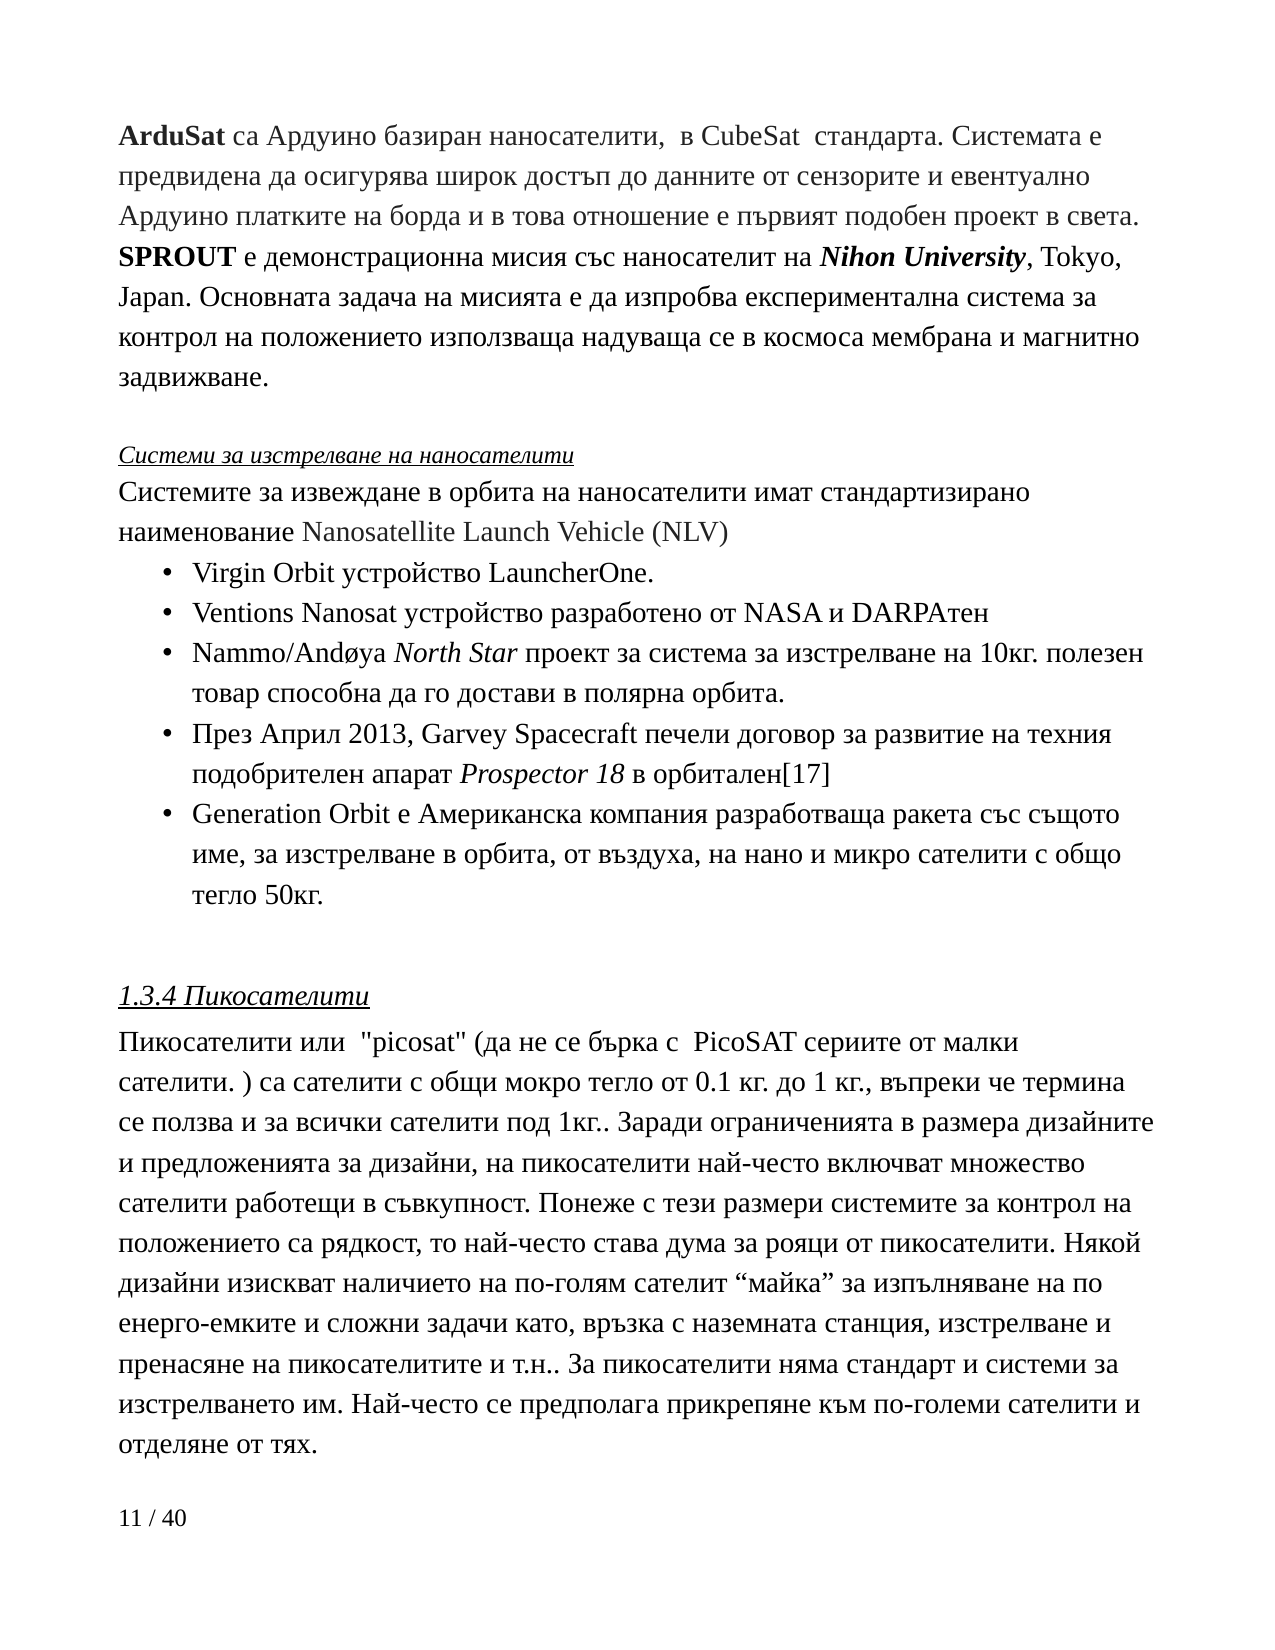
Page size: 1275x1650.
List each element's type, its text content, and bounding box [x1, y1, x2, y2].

list Generation Orbit е Американска компания разработваща ракета със същото име, за изстрелване в орбита, от въздуха, на нано и микро сателити с общо тегло 50кг. [162, 796, 1157, 910]
list Virgin Orbit устройство LauncherOne. [162, 555, 1157, 588]
list Ventions Nanosat устройство разработено от NASA и DARPAтен [162, 595, 1157, 629]
text Пикосателити или "picosat" (да не се бърка с PicoSAT сериите от малки сателити. ) са сателити с общи мокро тегло от 0.1 кг. до 1 кг., въпреки че термина се ползва и за всички сателити под 1кг.. Заради ограниченията в размера дизайните и предложенията за дизайни, на пикосателити най-често включват множество сателити работещи в съвкупност. Понеже с тези размери системите за контрол на положението са рядкост, то най-често става дума за рояци от пикосателити. Някой дизайни изискват наличието на по-голям сателит “майка” за изпълняване на по енерго-емките и сложни задачи като, връзка с наземната станция, изстрелване и пренасяне на пикосателитите и т.н.. За пикосателити няма стандарт и системи за изстрелването им. Най-често се предполага прикрепяне към по-големи сателити и отделяне от тях. [118, 1024, 1157, 1460]
text Системите за извеждане в орбита на наносателити имат стандартизирано наименование Nanosatellite Launch Vehicle (NLV) [118, 474, 1157, 548]
list Nammo/Andøya North Star проект за система за изстрелване на 10кг. полезен товар способна да го достави в полярна орбита. [162, 635, 1157, 709]
list През Април 2013, Garvey Spacecraft печели договор за развитие на техния подобрителен апарат Prospector 18 в орбитален[17] [162, 716, 1157, 790]
text ArduSat са Ардуино базиран наносателити, в CubeSat стандарта. Системата е предвидена да осигурява широк достъп до данните от сензорите и евентуално Ардуино платките на борда и в това отношение е първият подобен проект в света. [118, 118, 1157, 232]
subtitle 1.3.4 Пикосателити [118, 978, 1157, 1012]
text SPROUT е демонстрационна мисия със наносателит на Nihon University, Tokyo, Japan. Основната задача на мисията е да изпробва експериментална система за контрол на положението използваща надуваща се в космоса мембрана и магнитно задвижване. [118, 239, 1157, 393]
text Системи за изстрелване на наносателити [118, 440, 1157, 468]
